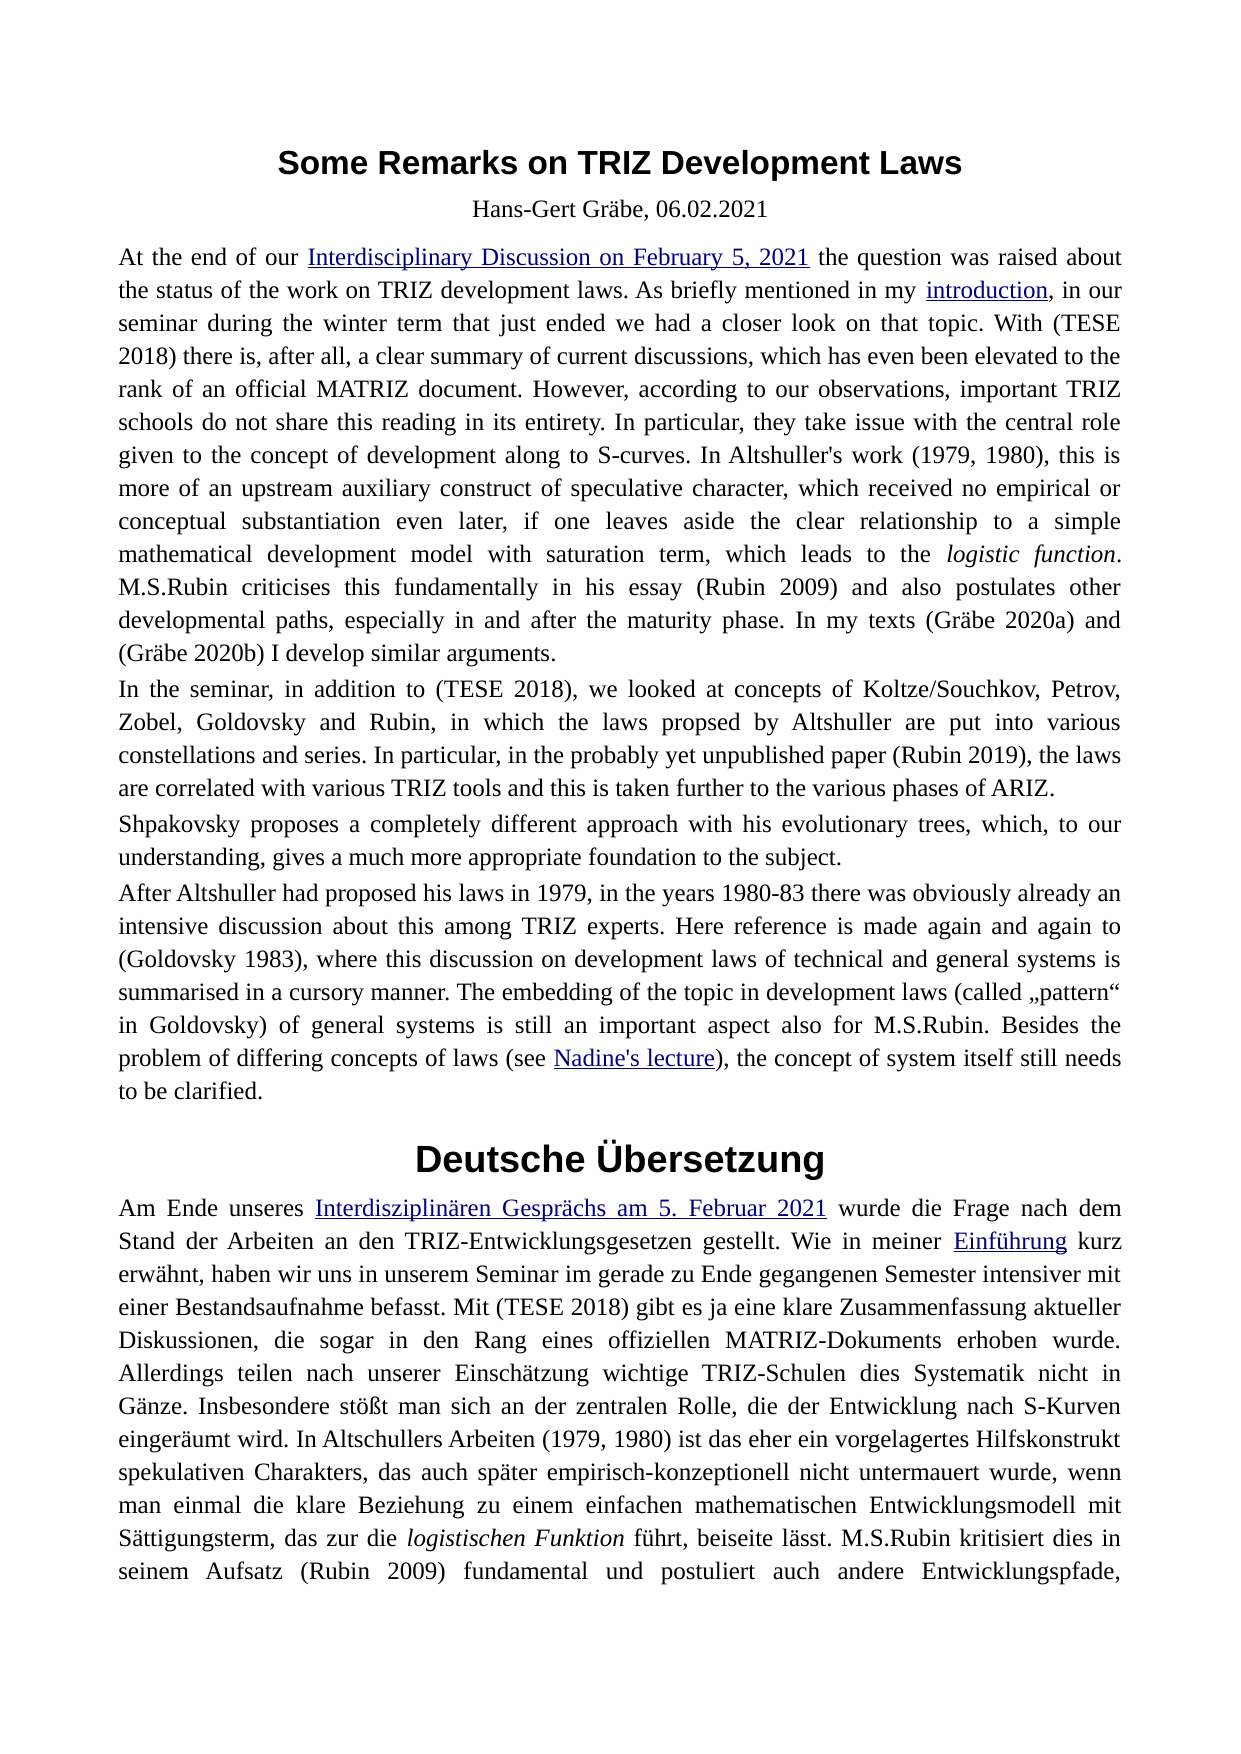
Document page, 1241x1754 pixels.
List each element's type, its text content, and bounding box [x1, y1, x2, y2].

title Some Remarks on TRIZ Development Laws [118, 143, 1122, 182]
text Am Ende unseres Interdisziplinären Gesprächs am 5. Februar 2021 wurde die Frage nach dem Stand der Arbeiten an den TRIZ-Entwicklungsgesetzen gestellt. Wie in meiner Einführung kurz erwähnt, haben wir uns in unserem Seminar im gerade zu Ende gegangenen Semester intensiver mit einer Bestandsaufnahme befasst. Mit (TESE 2018) gibt es ja eine klare Zusammenfassung aktueller Diskussionen, die sogar in den Rang eines offiziellen MATRIZ-Dokuments erhoben wurde. Allerdings teilen nach unserer Einschätzung wichtige TRIZ-Schulen dies Systematik nicht in Gänze. Insbesondere stößt man sich an der zentralen Rolle, die der Entwicklung nach S-Kurven eingeräumt wird. In Altschullers Arbeiten (1979, 1980) ist das eher ein vorgelagertes Hilfskonstrukt spekulativen Charakters, das auch später empirisch-konzeptionell nicht untermauert wurde, wenn man einmal die klare Beziehung zu einem einfachen mathematischen Entwicklungsmodell mit Sättigungsterm, das zur die logistischen Funktion führt, beiseite lässt. M.S.Rubin kritisiert dies in seinem Aufsatz (Rubin 2009) fundamental und postuliert auch andere Entwicklungspfade, [118, 1193, 1122, 1585]
text After Altshuller had proposed his laws in 1979, in the years 1980-83 there was obviously already an intensive discussion about this among TRIZ experts. Here reference is made again and again to (Goldovsky 1983), where this discussion on development laws of technical and general systems is summarised in a cursory manner. The embedding of the topic in development laws (called „pattern“ in Goldovsky) of general systems is still an important aspect also for M.S.Rubin. Besides the problem of differing concepts of laws (see Nadine's lecture), the concept of system itself still needs to be clarified. [118, 878, 1122, 1105]
text In the seminar, in addition to (TESE 2018), we looked at concepts of Koltze/Souchkov, Petrov, Zobel, Goldovsky and Rubin, in which the laws propsed by Altshuller are put into various constellations and series. In particular, in the probably yet unpublished paper (Rubin 2019), the laws are correlated with various TRIZ tools and this is taken further to the various phases of ARIZ. [118, 674, 1122, 802]
subtitle Deutsche Übersetzung [118, 1137, 1122, 1181]
text At the end of our Interdisciplinary Discussion on February 5, 2021 the question was raised about the status of the work on TRIZ development laws. As briefly mentioned in my introduction, in our seminar during the winter term that just ended we had a closer look on that topic. With (TESE 2018) there is, after all, a clear summary of current discussions, which has even been elevated to the rank of an official MATRIZ document. However, according to our observations, important TRIZ schools do not share this reading in its entirety. In particular, they take issue with the central role given to the concept of development along to S-curves. In Altshuller's work (1979, 1980), this is more of an upstream auxiliary construct of speculative character, which received no empirical or conceptual substantiation even later, if one leaves aside the clear relationship to a simple mathematical development model with saturation term, which leads to the logistic function. M.S.Rubin criticises this fundamentally in his essay (Rubin 2009) and also postulates other developmental paths, especially in and after the maturity phase. In my texts (Gräbe 2020a) and (Gräbe 2020b) I develop similar arguments. [118, 242, 1122, 667]
text Hans-Gert Gräbe, 06.02.2021 [118, 194, 1122, 223]
text Shpakovsky proposes a completely different approach with his evolutionary trees, which, to our understanding, gives a much more appropriate foundation to the subject. [118, 809, 1122, 871]
